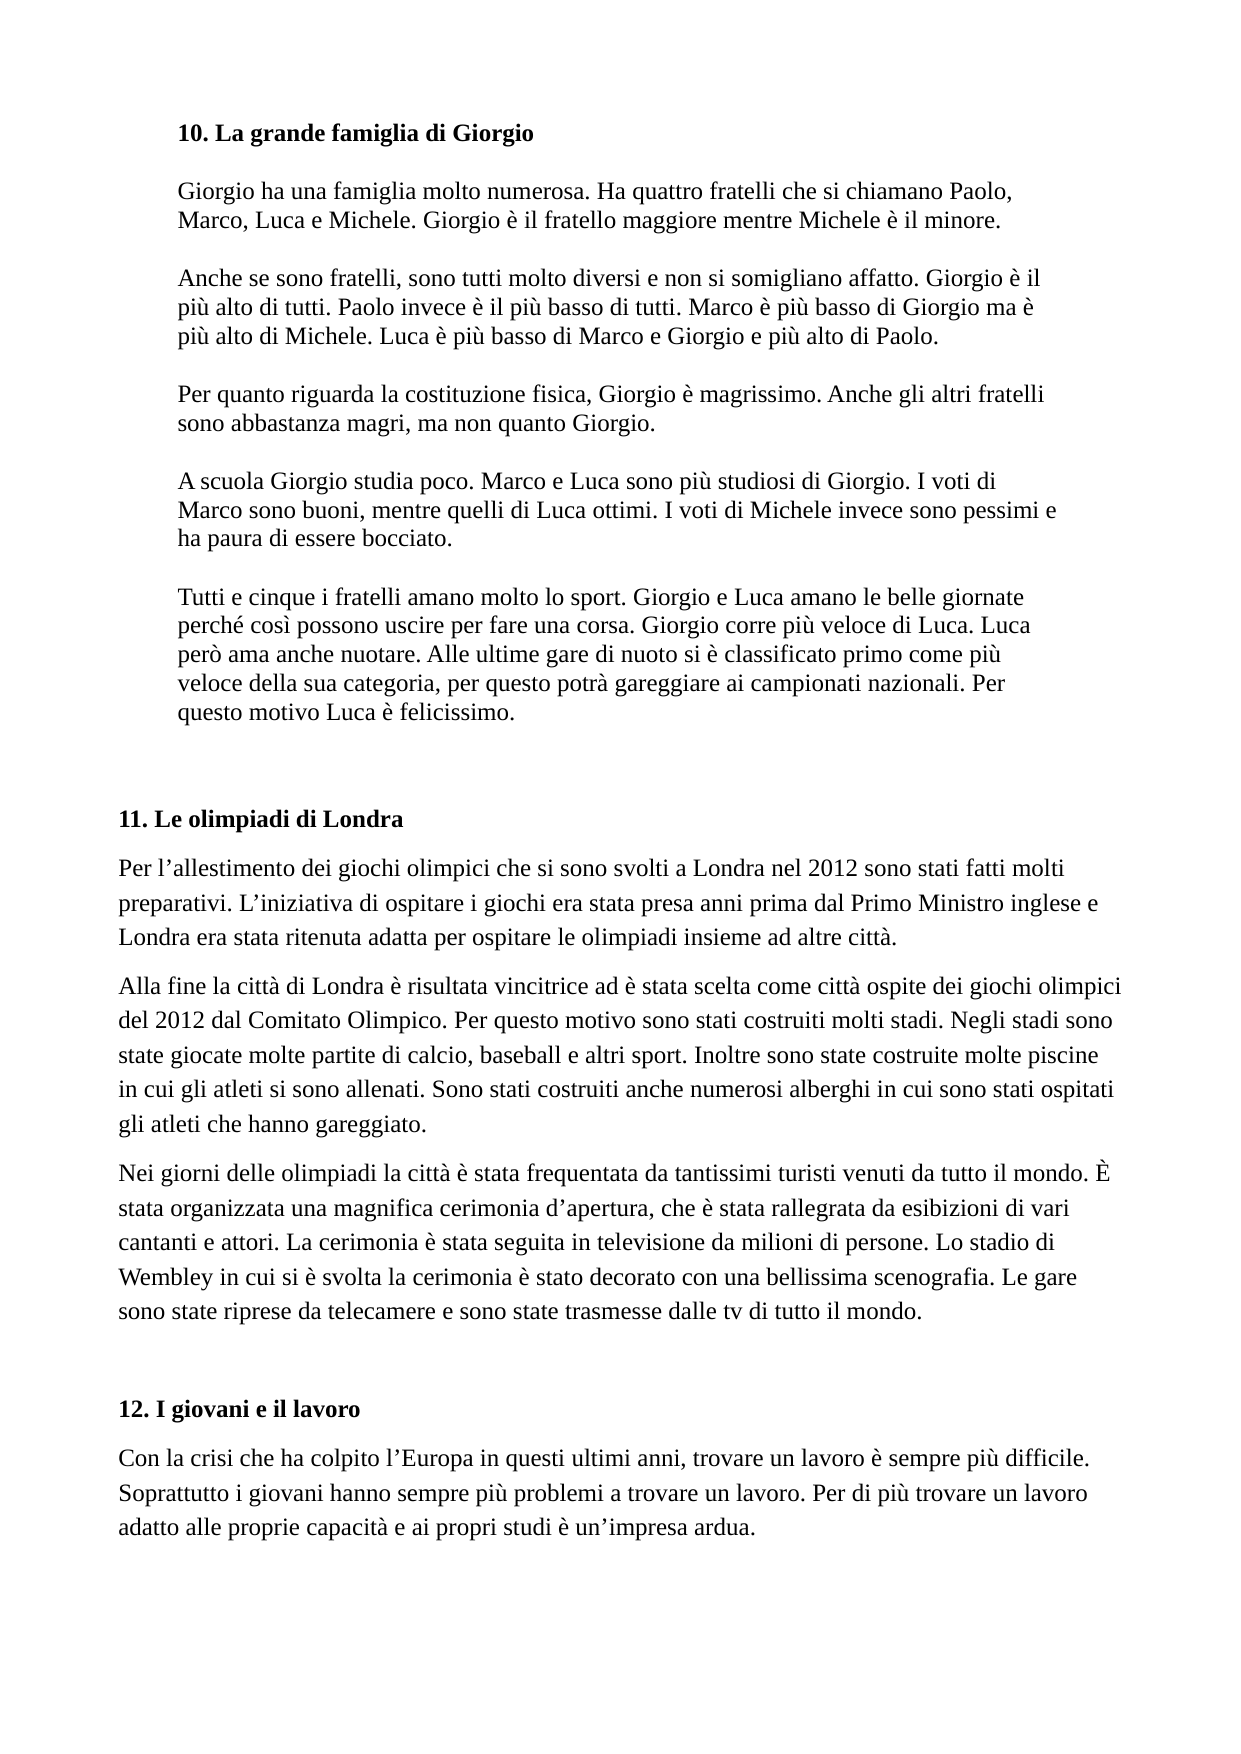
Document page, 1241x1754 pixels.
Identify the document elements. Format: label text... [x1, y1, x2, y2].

text Alla fine la città di Londra è risultata vincitrice ad è stata scelta come città ospite dei giochi olimpici del 2012 dal Comitato Olimpico. Per questo motivo sono stati costruiti molti stadi. Negli stadi sono state giocate molte partite di calcio, baseball e altri sport. Inoltre sono state costruite molte piscine in cui gli atleti si sono allenati. Sono stati costruiti anche numerosi alberghi in cui sono stati ospitati gli atleti che hanno gareggiato. [118, 971, 1122, 1138]
text Per l’allestimento dei giochi olimpici che si sono svolti a Londra nel 2012 sono stati fatti molti preparativi. L’iniziativa di ospitare i giochi era stata presa anni prima dal Primo Ministro inglese e Londra era stata ritenuta adatta per ospitare le olimpiadi insieme ad altre città. [118, 853, 1122, 951]
text Con la crisi che ha colpito l’Europa in questi ultimi anni, trovare un lavoro è sempre più difficile. Soprattutto i giovani hanno sempre più problemi a trovare un lavoro. Per di più trovare un lavoro adatto alle proprie capacità e ai propri studi è un’impresa ardua. [118, 1443, 1122, 1541]
text 12. I giovani e il lavoro [118, 1394, 1122, 1423]
text Giorgio ha una famiglia molto numerosa. Ha quattro fratelli che si chiamano Paolo, Marco, Luca e Michele. Giorgio è il fratello maggiore mentre Michele è il minore. [177, 176, 1063, 234]
text A scuola Giorgio studia poco. Marco e Luca sono più studiosi di Giorgio. I voti di Marco sono buoni, mentre quelli di Luca ottimi. I voti di Michele invece sono pessimi e ha paura di essere bocciato. [177, 466, 1063, 552]
text 10. La grande famiglia di Giorgio [177, 118, 1063, 147]
text Per quanto riguarda la costituzione fisica, Giorgio è magrissimo. Anche gli altri fratelli sono abbastanza magri, ma non quanto Giorgio. [177, 379, 1063, 437]
text 11. Le olimpiadi di Londra [118, 804, 1122, 833]
text Tutti e cinque i fratelli amano molto lo sport. Giorgio e Luca amano le belle giornate perché così possono uscire per fare una corsa. Giorgio corre più veloce di Luca. Luca però ama anche nuotare. Alle ultime gare di nuoto si è classificato primo come più veloce della sua categoria, per questo potrà gareggiare ai campionati nazionali. Per questo motivo Luca è felicissimo. [177, 582, 1063, 726]
text Anche se sono fratelli, sono tutti molto diversi e non si somigliano affatto. Giorgio è il più alto di tutti. Paolo invece è il più basso di tutti. Marco è più basso di Giorgio ma è più alto di Michele. Luca è più basso di Marco e Giorgio e più alto di Paolo. [177, 263, 1063, 349]
text Nei giorni delle olimpiadi la città è stata frequentata da tantissimi turisti venuti da tutto il mondo. È stata organizzata una magnifica cerimonia d’apertura, che è stata rallegrata da esibizioni di vari cantanti e attori. La cerimonia è stata seguita in televisione da milioni di persone. Lo stadio di Wembley in cui si è svolta la cerimonia è stato decorato con una bellissima scenografia. Le gare sono state riprese da telecamere e sono state trasmesse dalle tv di tutto il mondo. [118, 1158, 1122, 1325]
